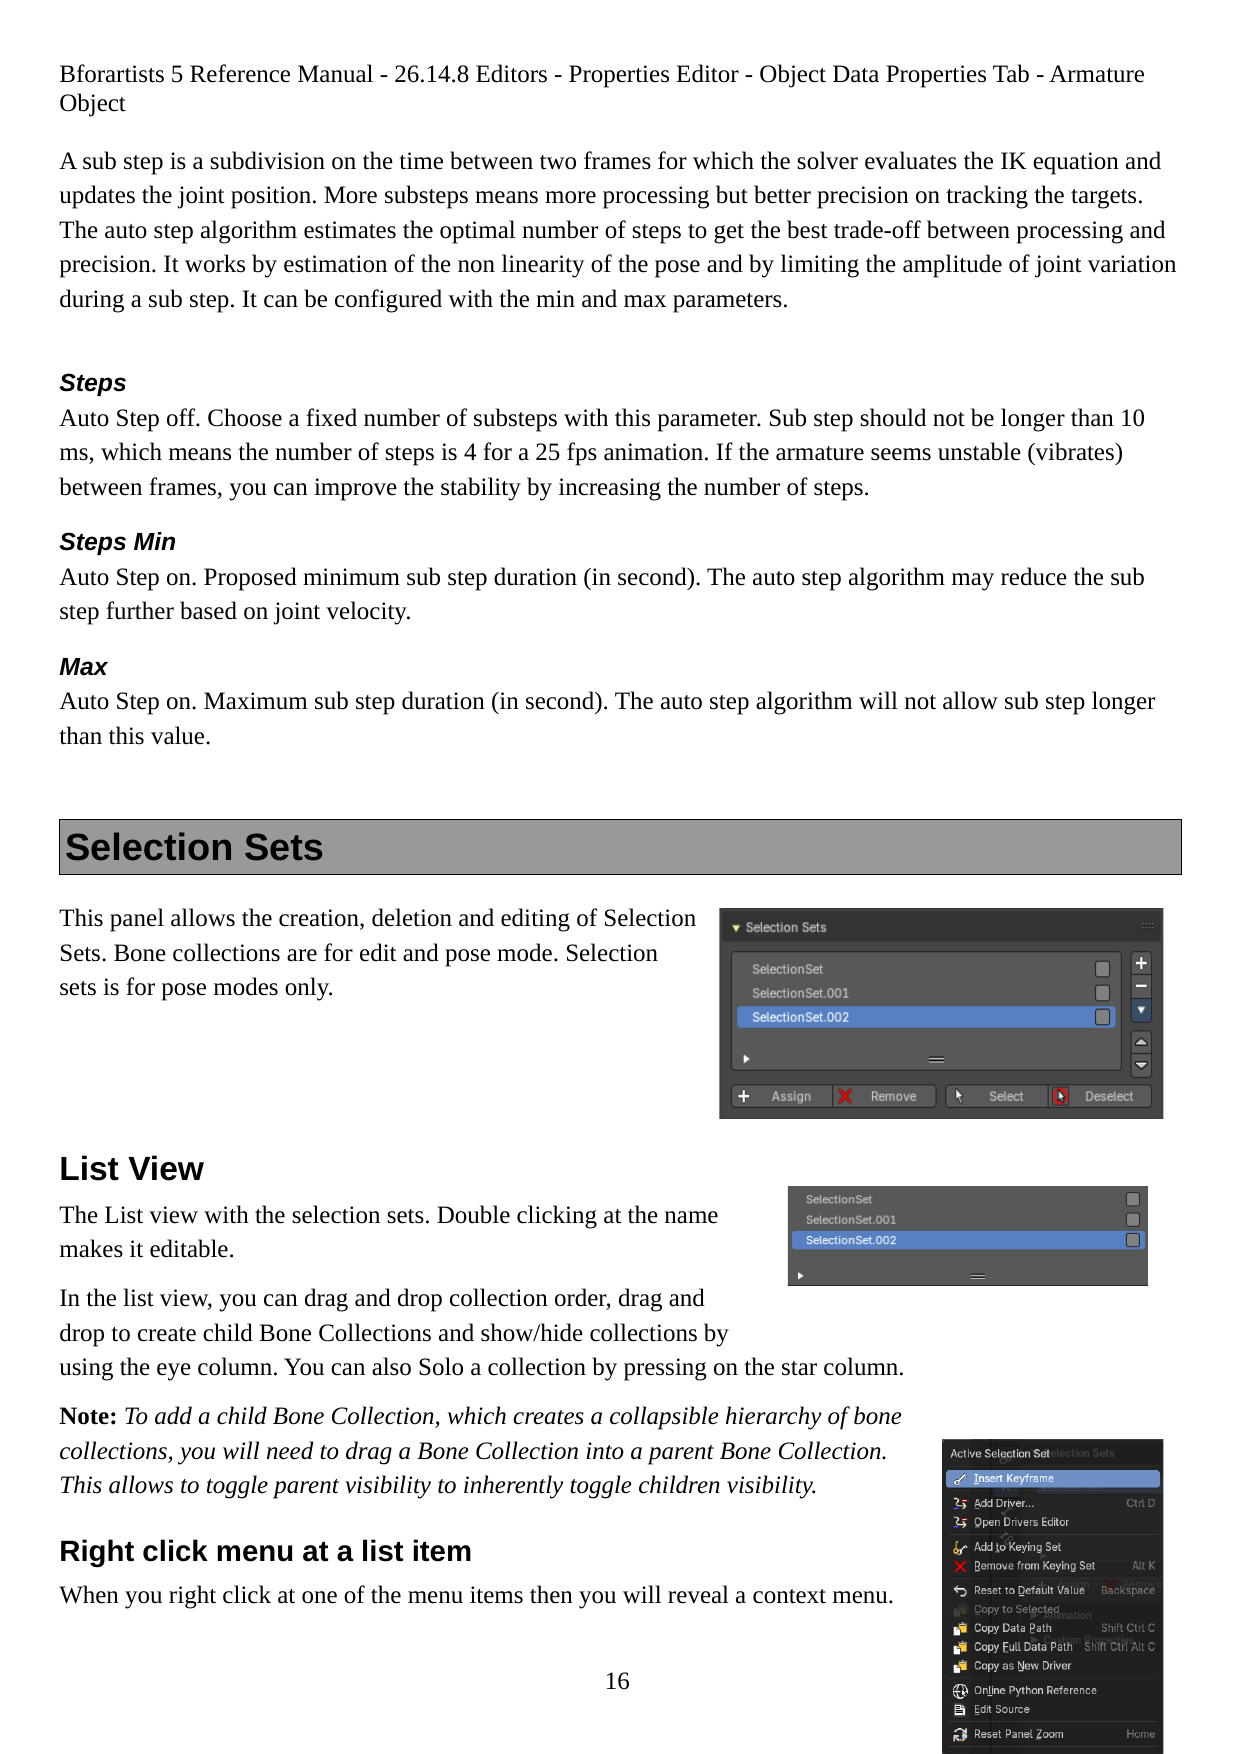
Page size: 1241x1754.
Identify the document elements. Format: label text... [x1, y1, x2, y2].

picture [787, 1186, 1148, 1286]
text Auto Step on. Maximum sub step duration (in second). The auto step algorithm will not allow sub step longer than this value. [59, 686, 1181, 750]
subtitle Right click menu at a list item [59, 1534, 942, 1568]
text [1148, 1200, 1181, 1263]
text A sub step is a subdivision on the time between two frames for which the solver evaluates the IK equation and updates the joint position. More substeps means more processing but better precision on tracking the targets. The auto step algorithm estimates the optimal number of steps to get the best trade-off between processing and precision. It works by estimation of the non linearity of the pose and by limiting the amplitude of joint variation during a sub step. It can be configured with the min and max parameters. [59, 146, 1181, 313]
text The List view with the selection sets. Double clicking at the name makes it editable. [59, 1200, 787, 1263]
subtitle Steps [59, 368, 1181, 397]
picture [719, 908, 1164, 1119]
table_header Selection Sets [60, 820, 1181, 874]
text This panel allows the creation, deletion and editing of Selection Sets. Bone collections are for edit and pose mode. Selection sets is for pose modes only. [59, 903, 1181, 1001]
text In the list view, you can drag and drop collection order, drag and drop to create child Bone Collections and show/hide collections by using the eye column. You can also Solo a collection by pressing on the star column. [59, 1283, 1181, 1381]
text When you right click at one of the menu items then you will reveal a context menu. [59, 1580, 942, 1609]
subtitle List View [59, 1148, 1181, 1187]
text Auto Step off. Choose a fixed number of substeps with this parameter. Sub step should not be longer than 10 ms, which means the number of steps is 4 for a 25 fps animation. If the armature seems unstable (vibrates) between frames, you can improve the stability by increasing the number of steps. [59, 403, 1181, 501]
subtitle Steps Min [59, 527, 1181, 556]
text Auto Step on. Proposed minimum sub step duration (in second). The auto step algorithm may reduce the sub step further based on joint velocity. [59, 562, 1181, 625]
text Note: To add a child Bone Collection, which creates a collapsible hierarchy of bone collections, you will need to drag a Bone Collection into a parent Bone Collection. This allows to toggle parent visibility to inherently toggle children visibility. [59, 1401, 1181, 1499]
subtitle Max [59, 652, 1181, 680]
picture [942, 1439, 1164, 1754]
